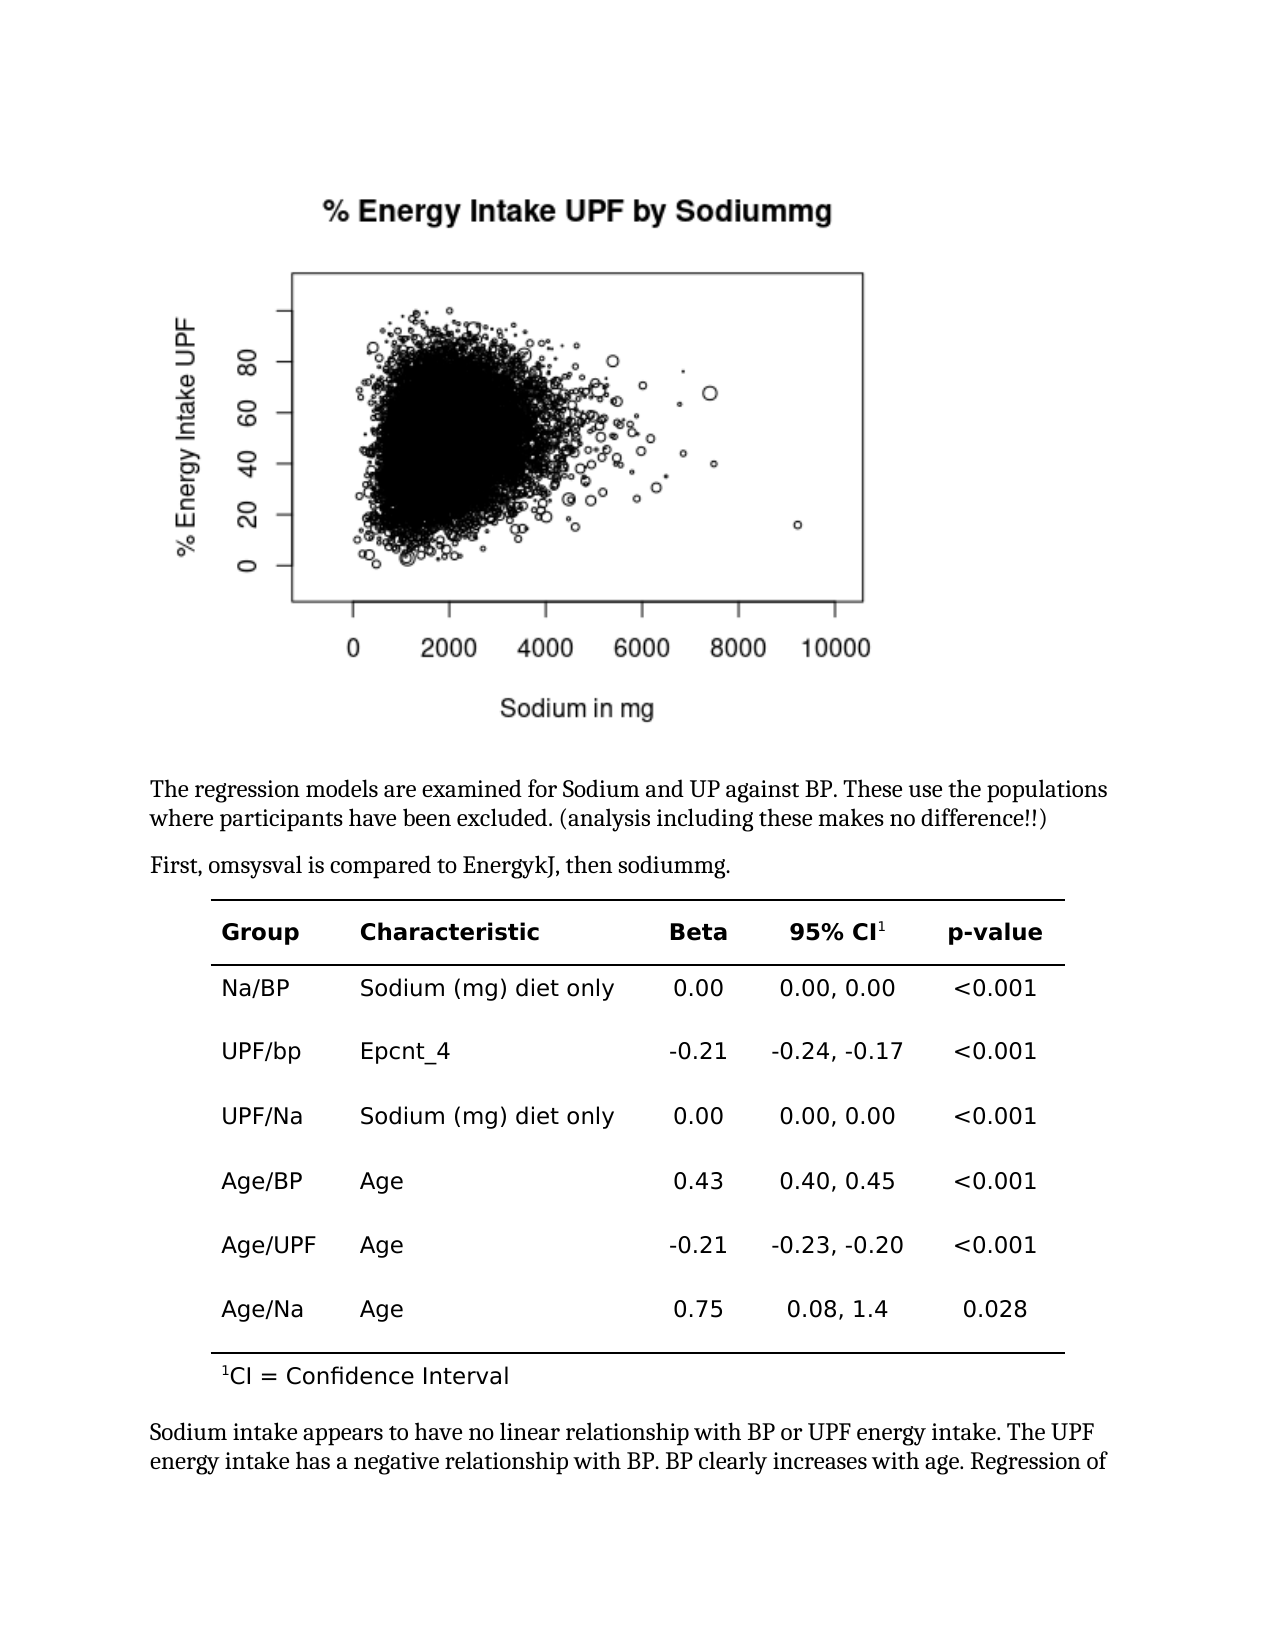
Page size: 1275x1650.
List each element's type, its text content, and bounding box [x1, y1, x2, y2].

table_cell Age [349, 1223, 647, 1287]
table_cell <0.001 [926, 966, 1064, 1029]
table_cell Age [349, 1288, 647, 1352]
table_cell 0.08, 1.4 [750, 1288, 926, 1352]
table_cell -0.24, -0.17 [750, 1029, 926, 1094]
text Sodium intake appears to have no linear relationship with BP or UPF energy intake. The UPF energy intake has a negative relationship with BP. BP clearly increases with age. Regression of [150, 1418, 1125, 1476]
table_cell UPF/Na [211, 1094, 349, 1159]
table_header Beta [648, 901, 749, 964]
text First, omsysval is compared to EnergykJ, then sodiummg. [150, 851, 1125, 880]
table_header p-value [926, 901, 1064, 964]
table_cell Age [349, 1159, 647, 1223]
table_cell Age/BP [211, 1159, 349, 1223]
table_cell -0.21 [648, 1029, 749, 1094]
table_cell Sodium (mg) diet only [349, 966, 647, 1029]
table_header Characteristic [349, 901, 647, 964]
table_cell UPF/bp [211, 1029, 349, 1094]
text The regression models are examined for Sodium and UP against BP. These use the populations where participants have been excluded. (analysis including these makes no difference!!) [150, 775, 1125, 833]
table_cell <0.001 [926, 1094, 1064, 1159]
table_cell 0.00 [648, 1094, 749, 1159]
table_cell 0.43 [648, 1159, 749, 1223]
picture [168, 150, 927, 757]
table_cell 0.00, 0.00 [750, 966, 926, 1029]
table_cell 0.40, 0.45 [750, 1159, 926, 1223]
table_cell Epcnt_4 [349, 1029, 647, 1094]
table_cell <0.001 [926, 1029, 1064, 1094]
table_cell 0.028 [926, 1288, 1064, 1352]
table_cell <0.001 [926, 1159, 1064, 1223]
table_cell <0.001 [926, 1223, 1064, 1287]
table_cell 1CI = Confidence Interval [211, 1354, 1064, 1399]
table_cell Age/Na [211, 1288, 349, 1352]
table_cell 0.00, 0.00 [750, 1094, 926, 1159]
table_cell Age/UPF [211, 1223, 349, 1287]
table_cell Sodium (mg) diet only [349, 1094, 647, 1159]
table_header 95% CI1 [750, 901, 926, 964]
table_cell 0.75 [648, 1288, 749, 1352]
table_cell Na/BP [211, 966, 349, 1029]
table_header Group [211, 901, 349, 964]
table_cell -0.21 [648, 1223, 749, 1287]
table_cell -0.23, -0.20 [750, 1223, 926, 1287]
table_cell 0.00 [648, 966, 749, 1029]
